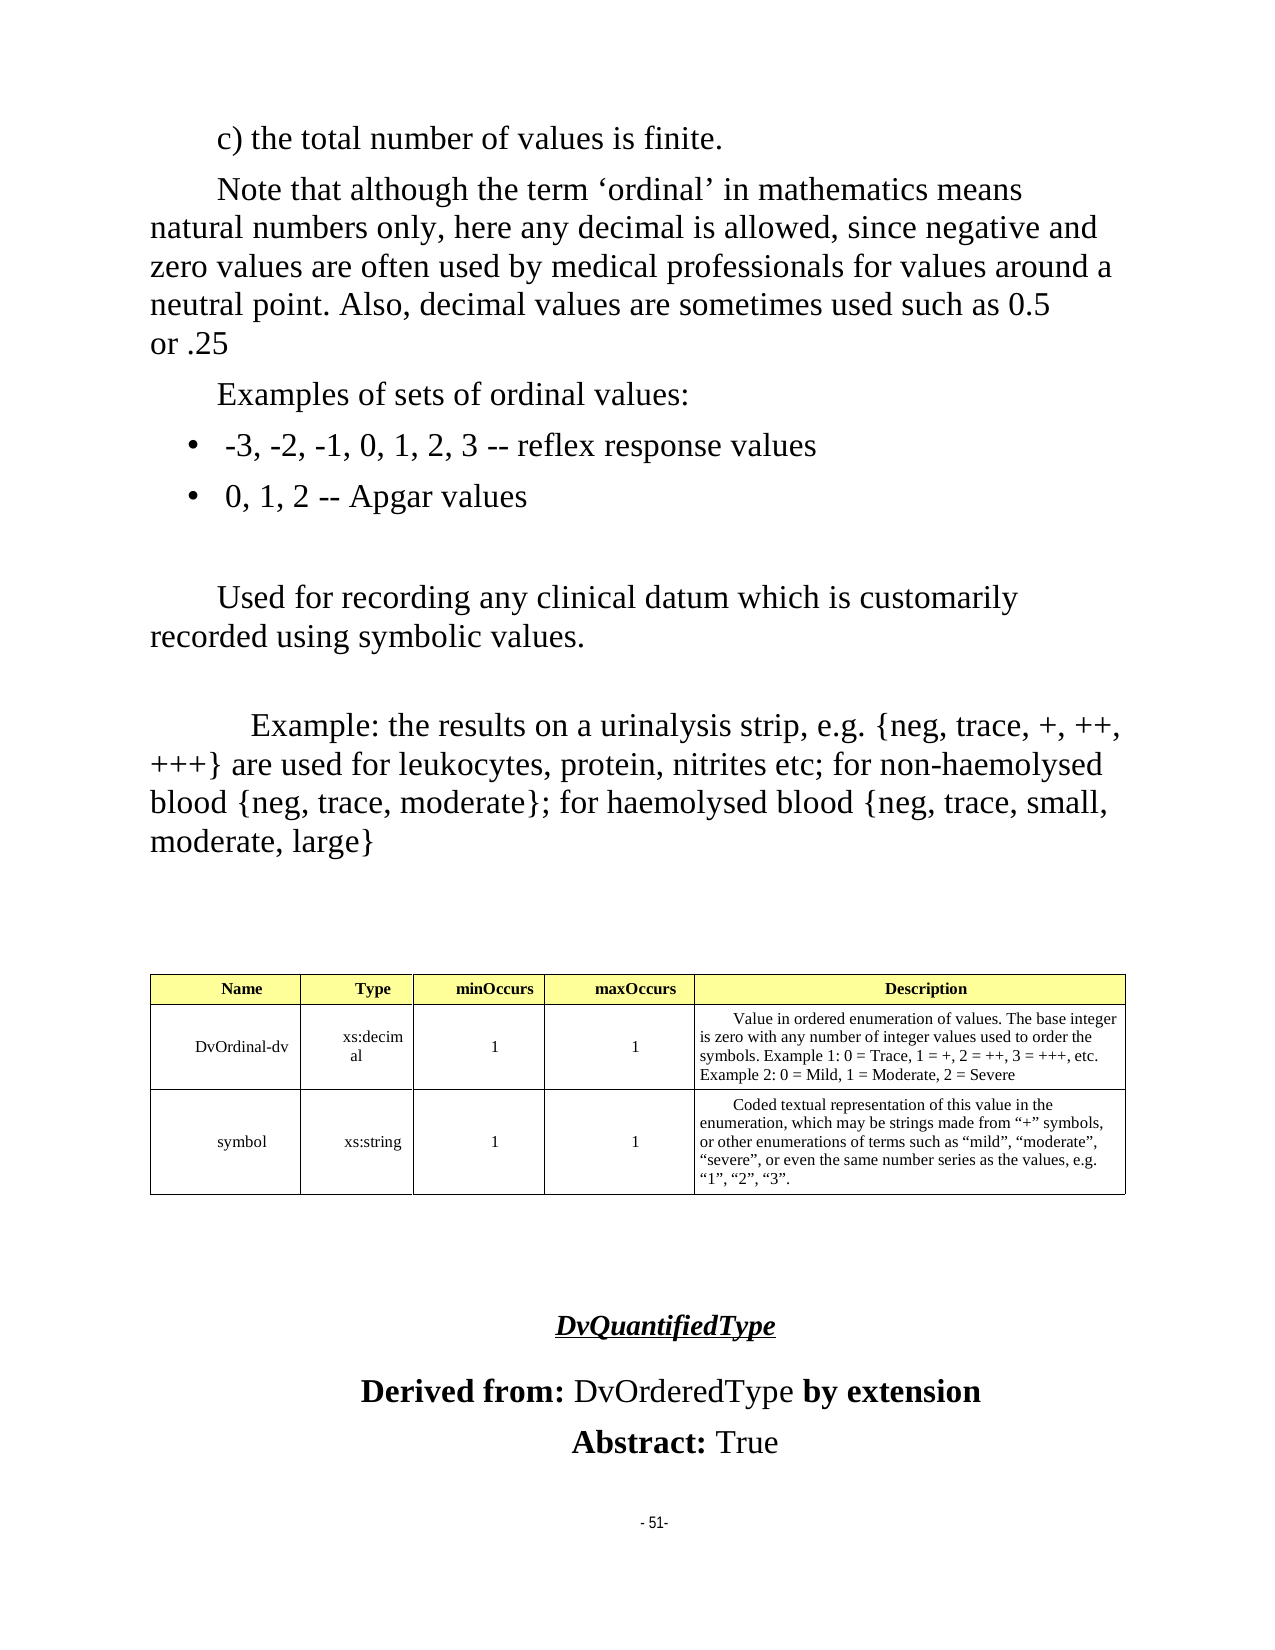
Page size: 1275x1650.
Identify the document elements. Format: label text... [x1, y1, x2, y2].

text Derived from: DvOrderedType by extension [150, 1371, 1125, 1410]
text Note that although the term ‘ordinal’ in mathematics means natural numbers only, here any decimal is allowed, since negative and zero values are often used by medical professionals for values around a neutral point. Also, decimal values are sometimes used such as 0.5 or .25 [150, 169, 1125, 361]
table_cell xs:decimal [301, 1005, 412, 1089]
text DvQuantifiedType [150, 1308, 1125, 1341]
text c) the total number of values is finite. [150, 118, 1125, 157]
table_cell symbol [151, 1090, 300, 1194]
table_header Description [695, 975, 1125, 1004]
table_cell 1 [414, 1005, 544, 1089]
table_header maxOccurs [545, 975, 694, 1004]
table_cell DvOrdinal-dv [151, 1005, 300, 1089]
table_header Type [301, 975, 412, 1004]
text Abstract: True [150, 1422, 1125, 1461]
table_header minOccurs [414, 975, 544, 1004]
text Example: the results on a urinalysis strip, e.g. {neg, trace, +, ++, +++} are used for leukocytes, protein, nitrites etc; for non-haemolysed blood {neg, trace, moderate}; for haemolysed blood {neg, trace, small, moderate, large} [150, 705, 1125, 859]
table_cell Value in ordered enumeration of values. The base integer is zero with any number of integer values used to order the symbols. Example 1: 0 = Trace, 1 = +, 2 = ++, 3 = +++, etc. Example 2: 0 = Mild, 1 = Moderate, 2 = Severe [695, 1005, 1125, 1089]
text Used for recording any clinical datum which is customarily recorded using symbolic values. [150, 577, 1125, 693]
list -3, -2, -1, 0, 1, 2, 3 -- reflex response values [187, 425, 1125, 463]
table_cell 1 [545, 1090, 694, 1194]
text Examples of sets of ordinal values: [150, 374, 1125, 412]
table_cell 1 [545, 1005, 694, 1089]
table_cell 1 [414, 1090, 544, 1194]
table_header Name [151, 975, 300, 1004]
table_cell xs:string [301, 1090, 412, 1194]
table_cell Coded textual representation of this value in the enumeration, which may be strings made from “+” symbols, or other enumerations of terms such as “mild”, “moderate”, “severe”, or even the same number series as the values, e.g. “1”, “2”, “3”. [695, 1090, 1125, 1194]
list 0, 1, 2 -- Apgar values [187, 476, 1125, 514]
